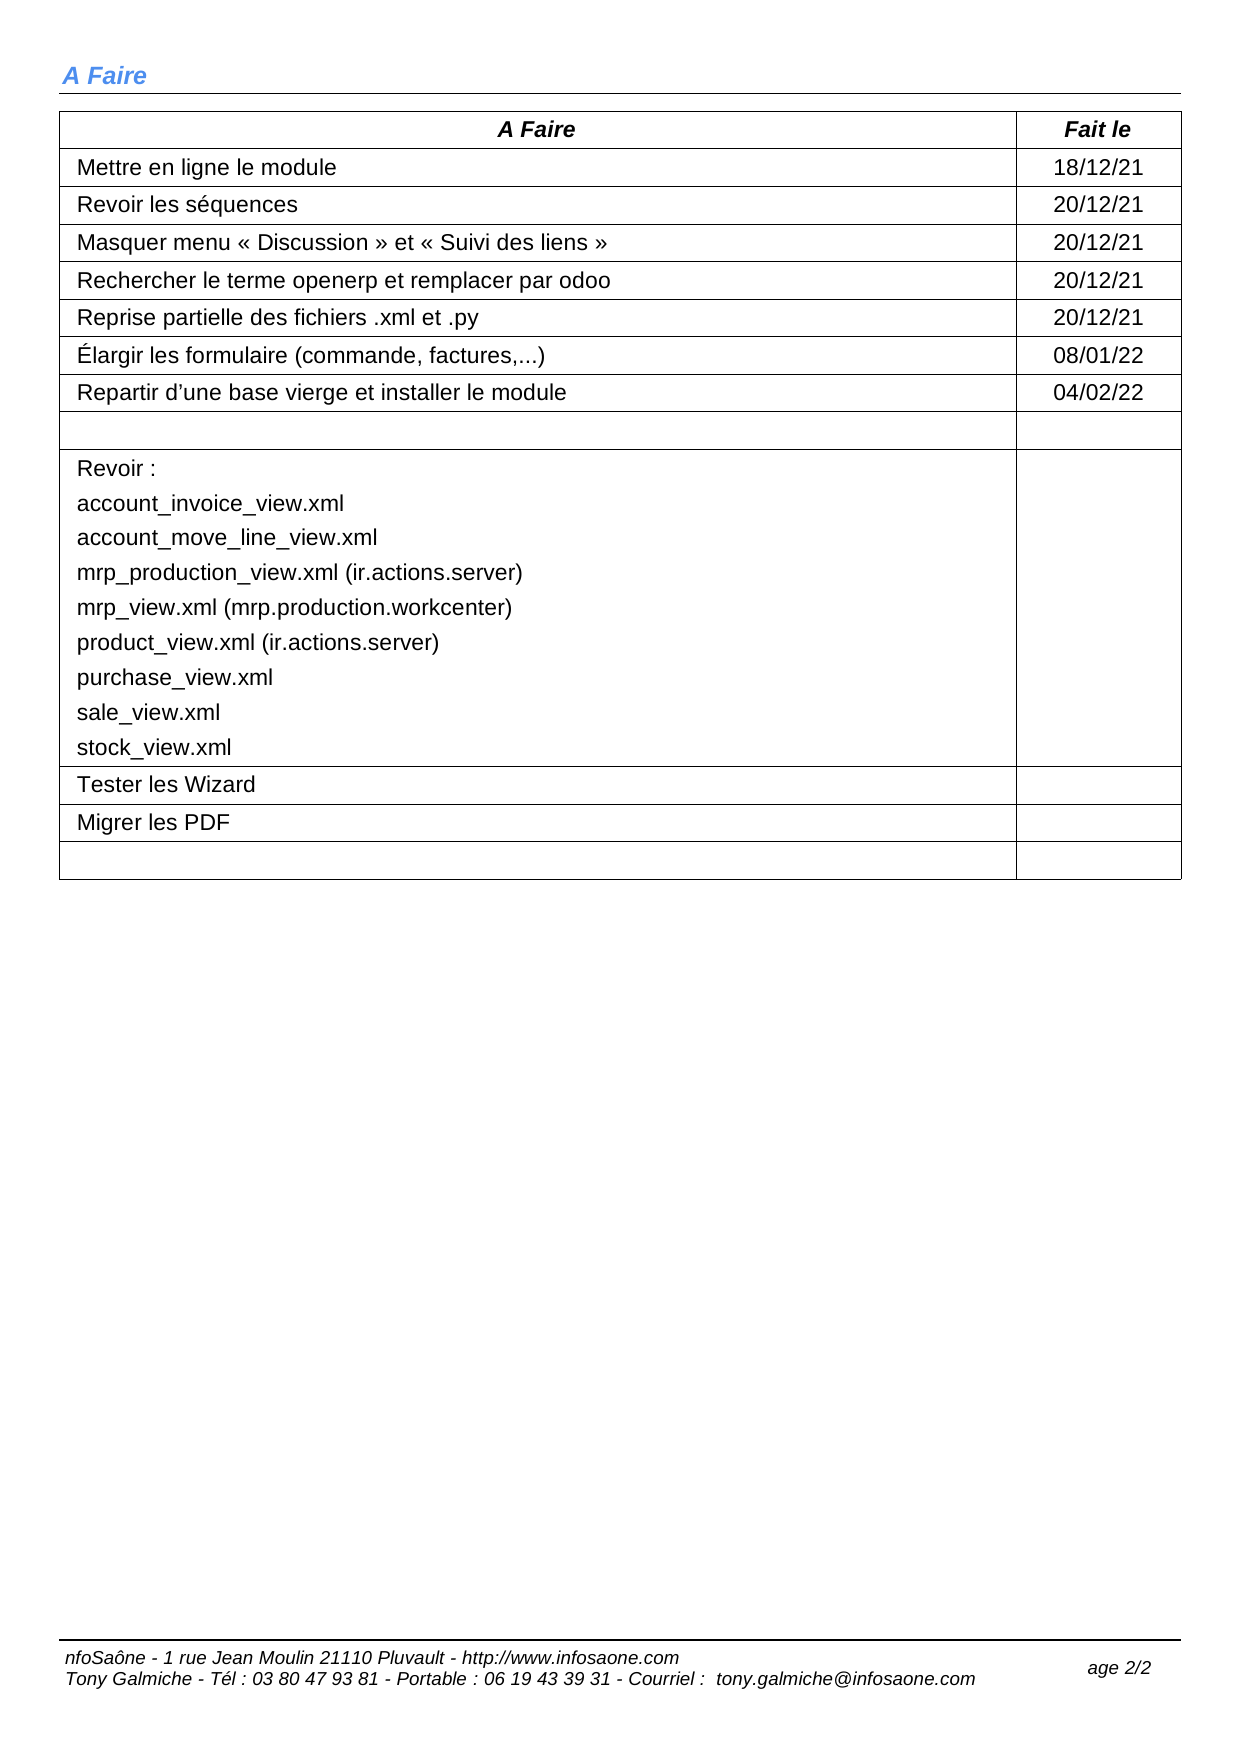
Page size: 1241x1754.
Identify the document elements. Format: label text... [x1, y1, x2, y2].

table_cell 18/12/21 [1017, 149, 1181, 186]
table_cell 20/12/21 [1017, 262, 1181, 299]
table_header Fait le [1017, 112, 1181, 148]
table_cell 20/12/21 [1017, 187, 1181, 224]
table_cell 04/02/22 [1017, 375, 1181, 411]
table_cell Repartir d’une base vierge et installer le module [60, 375, 1016, 411]
table_cell Migrer les PDF [60, 805, 1016, 841]
table_cell Élargir les formulaire (commande, factures,...) [60, 337, 1016, 374]
table_cell Mettre en ligne le module [60, 149, 1016, 186]
table_cell 08/01/22 [1017, 337, 1181, 374]
table_cell [1017, 767, 1181, 804]
table_cell [1017, 412, 1181, 449]
table_cell [60, 412, 1016, 449]
table_cell [1017, 842, 1181, 879]
table_cell Masquer menu « Discussion » et « Suivi des liens » [60, 225, 1016, 261]
table_cell 20/12/21 [1017, 225, 1181, 261]
table_cell Rechercher le terme openerp et remplacer par odoo [60, 262, 1016, 299]
table_cell [1017, 450, 1181, 766]
table_cell Revoir les séquences [60, 187, 1016, 224]
table_cell Revoir : account_invoice_view.xml account_move_line_view.xml mrp_production_view.xml (ir.actions.server) mrp_view.xml (mrp.production.workcenter) product_view.xml (ir.actions.server) purchase_view.xml sale_view.xml stock_view.xml [60, 450, 1016, 766]
table_header A Faire [60, 112, 1016, 148]
table_cell [60, 842, 1016, 879]
subtitle A Faire [59, 59, 1181, 93]
table_cell Reprise partielle des fichiers .xml et .py [60, 300, 1016, 336]
table_cell Tester les Wizard [60, 767, 1016, 804]
table_cell [1017, 805, 1181, 841]
table_cell 20/12/21 [1017, 300, 1181, 336]
